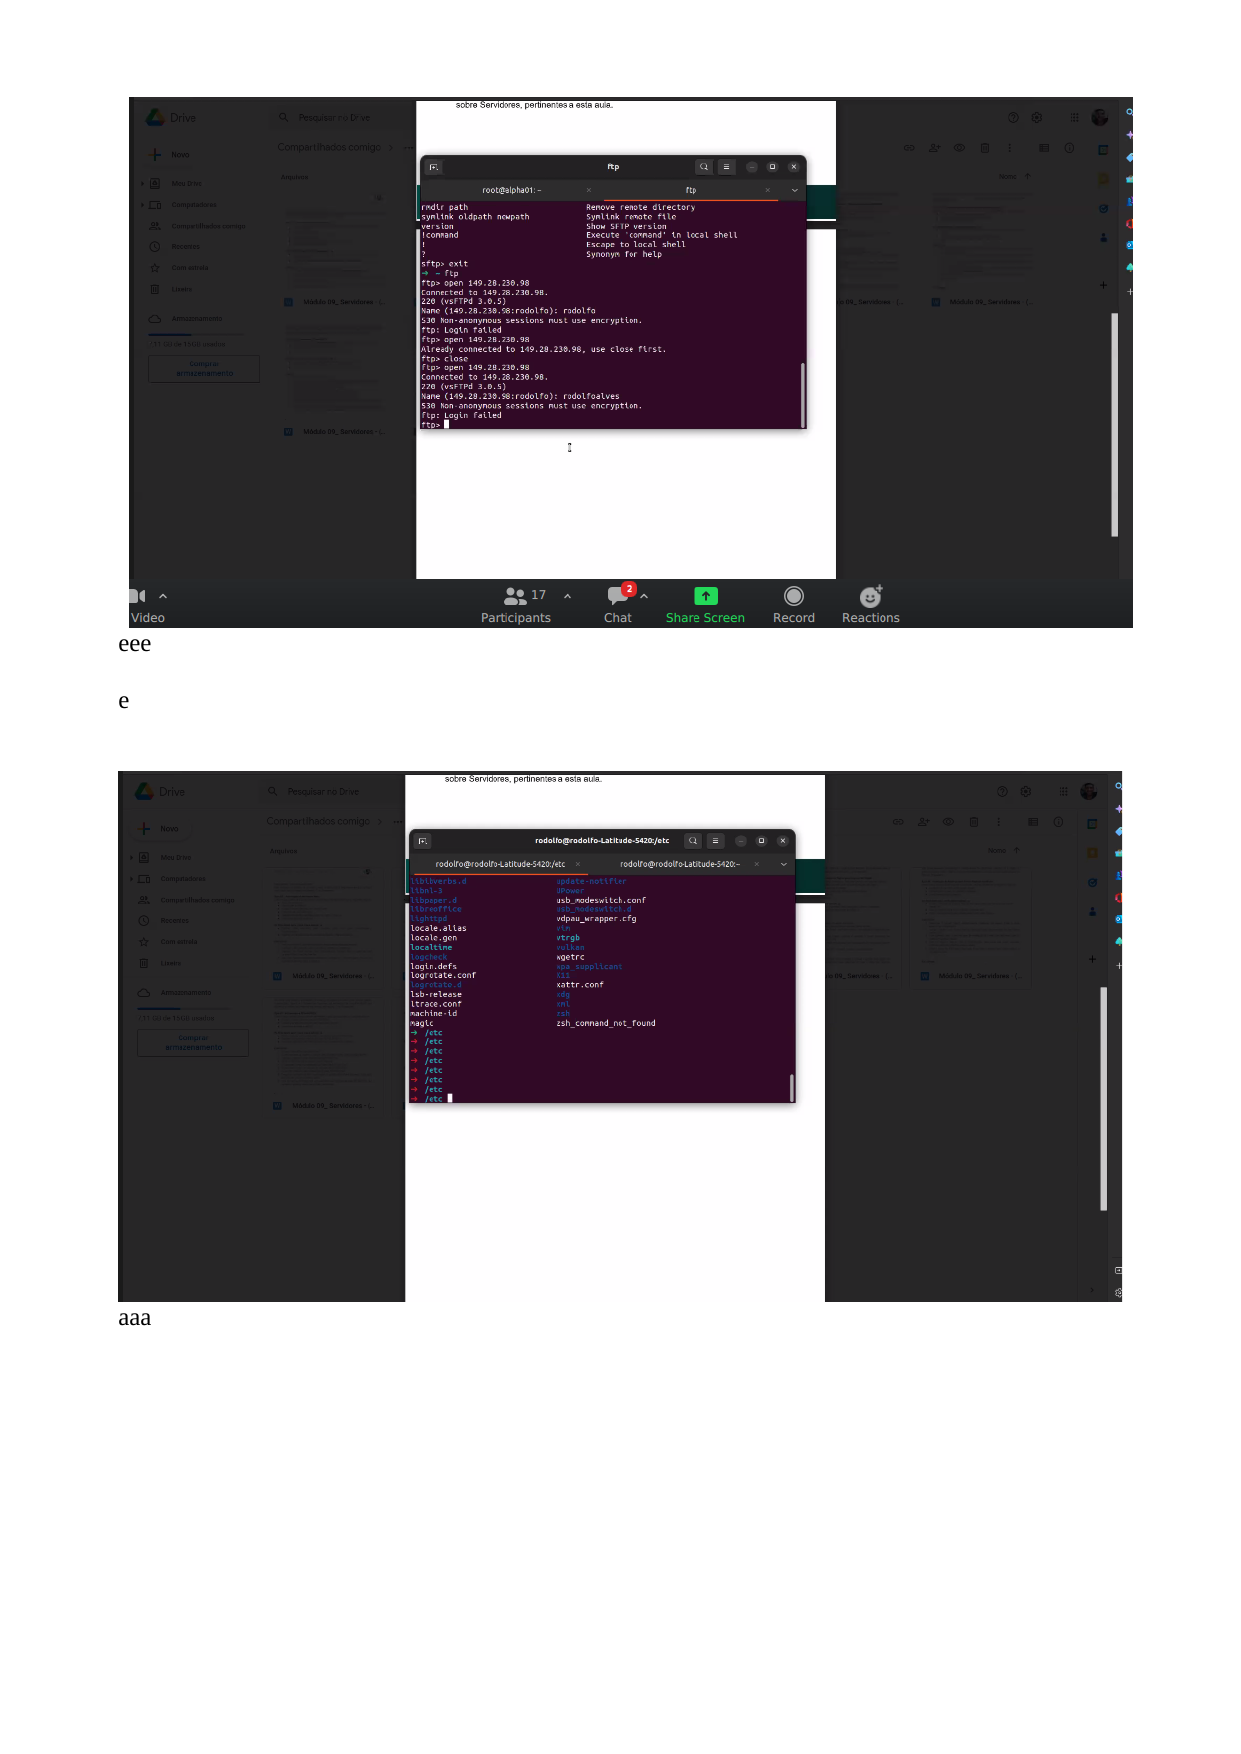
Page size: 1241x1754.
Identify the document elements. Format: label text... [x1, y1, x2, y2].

text eee [118, 118, 1122, 657]
picture [118, 771, 1123, 1302]
text aaa [118, 1302, 1122, 1330]
picture [129, 97, 1133, 628]
text e [118, 685, 1122, 714]
